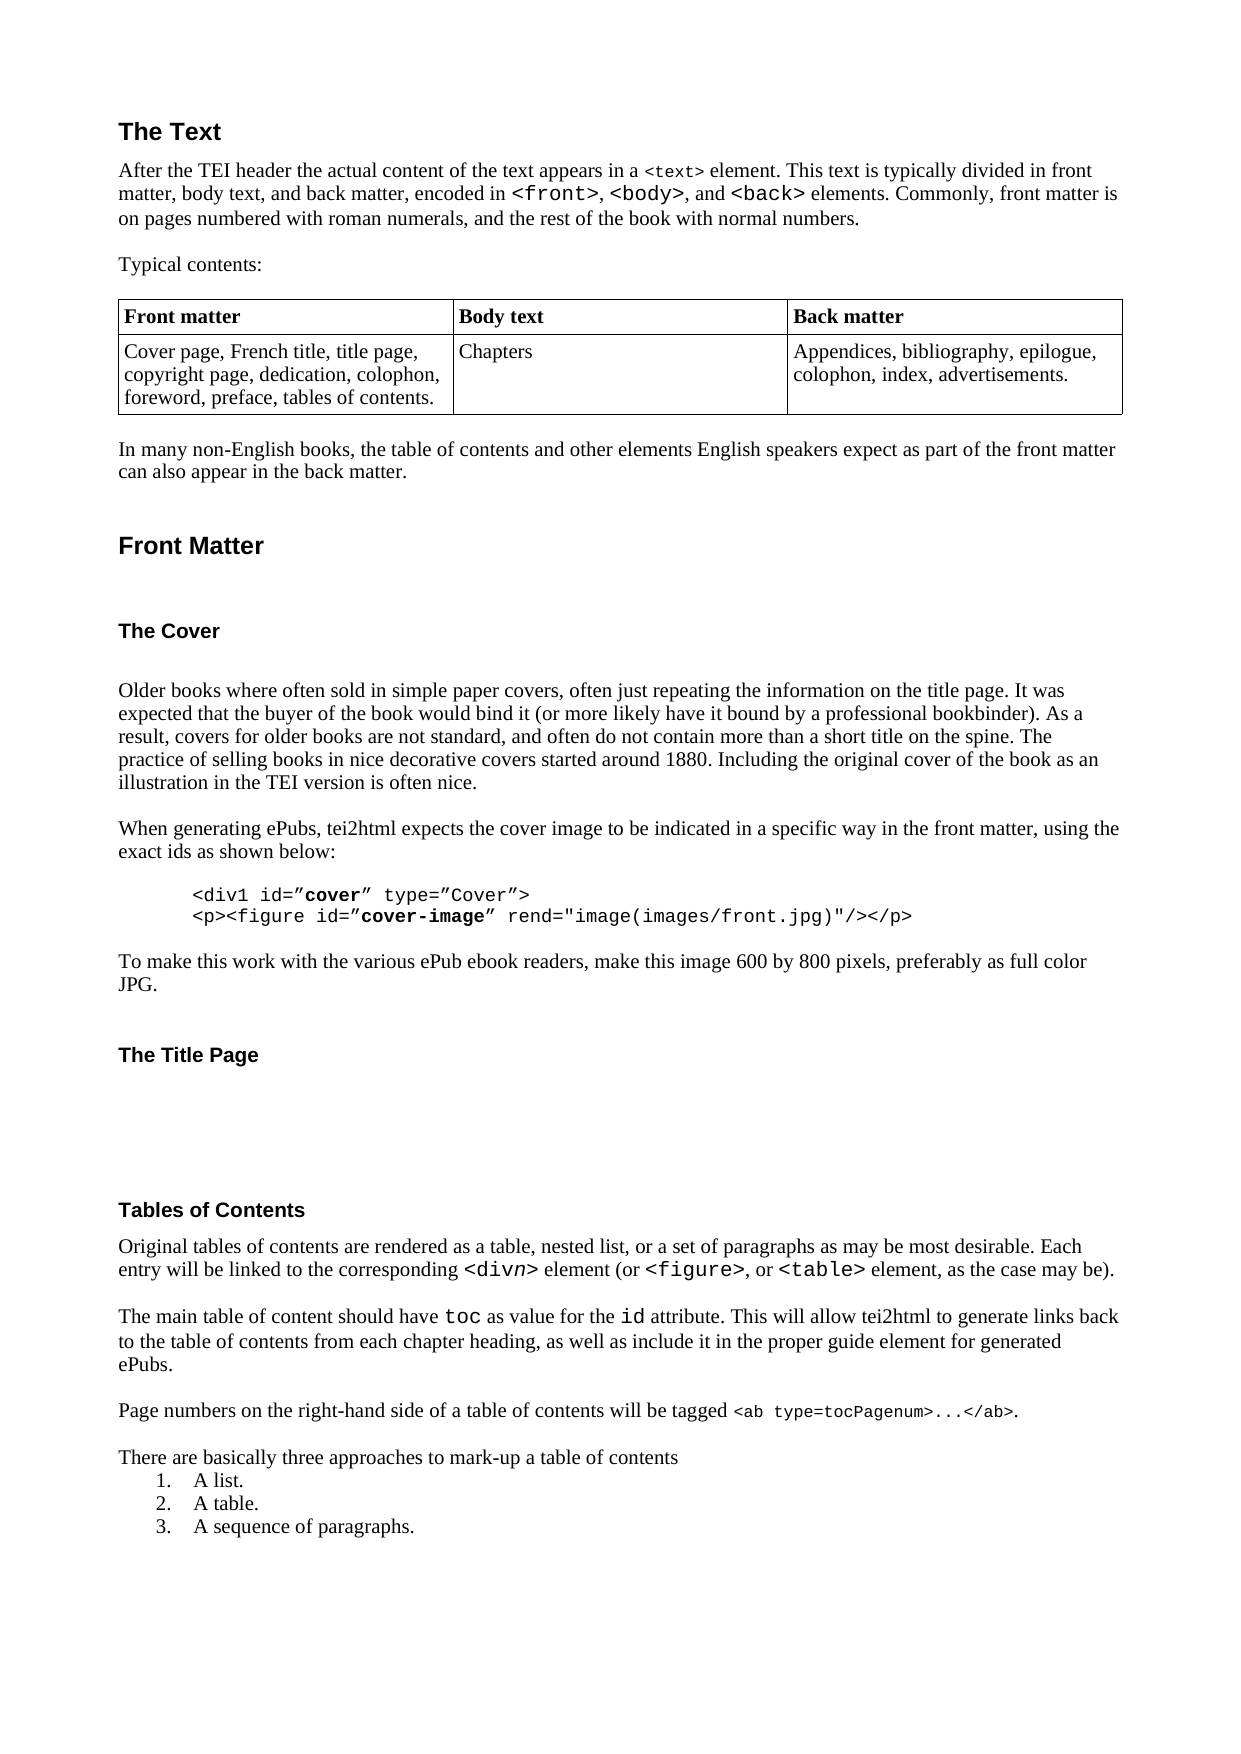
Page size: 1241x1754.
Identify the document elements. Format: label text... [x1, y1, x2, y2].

table_cell Cover page, French title, title page, copyright page, dedication, colophon, foreword, preface, tables of contents. [119, 335, 453, 414]
text <div1 id=”cover” type=”Cover”> [118, 886, 1122, 907]
text Older books where often sold in simple paper covers, often just repeating the information on the title page. It was expected that the buyer of the book would bind it (or more likely have it bound by a professional bookbinder). As a result, covers for older books are not standard, and often do not contain more than a short title on the spine. The practice of selling books in nice decorative covers started around 1880. Including the original cover of the book as an illustration in the TEI version is often nice. [118, 679, 1122, 794]
table_header Front matter [119, 300, 453, 334]
table_header Body text [454, 300, 787, 334]
text To make this work with the various ePub ebook readers, make this image 600 by 800 pixels, preferably as full color JPG. [118, 950, 1122, 996]
subtitle Tables of Contents [118, 1199, 1122, 1222]
text Original tables of contents are rendered as a table, nested list, or a set of paragraphs as may be most desirable. Each entry will be linked to the corresponding <divn> element (or <figure>, or <table> element, as the case may be). [118, 1234, 1122, 1282]
text The main table of content should have toc as value for the id attribute. This will allow tei2html to generate links back to the table of contents from each chapter heading, as well as include it in the proper guide element for generated ePubs. [118, 1305, 1122, 1376]
list A list. [156, 1469, 1122, 1492]
text Page numbers on the right-hand side of a table of contents will be tagged <ab type=tocPagenum>...</ab>. [118, 1399, 1122, 1423]
subtitle The Cover [118, 620, 1122, 643]
text In many non-English books, the table of contents and other elements English speakers expect as part of the front matter can also appear in the back matter. [118, 437, 1122, 483]
text After the TEI header the actual content of the text appears in a <text> element. This text is typically divided in front matter, body text, and back matter, encoded in <front>, <body>, and <back> elements. Commonly, front matter is on pages numbered with roman numerals, and the rest of the book with normal numbers. [118, 159, 1122, 230]
text Typical contents: [118, 253, 1122, 276]
subtitle The Title Page [118, 1044, 1122, 1067]
text <p><figure id=”cover-image” rend="image(images/front.jpg)"/></p> [118, 907, 1122, 928]
subtitle The Text [118, 118, 1122, 146]
text There are basically three approaches to mark-up a table of contents [118, 1446, 1122, 1469]
table_cell Appendices, bibliography, epilogue, colophon, index, advertisements. [788, 335, 1122, 414]
subtitle Front Matter [118, 531, 1122, 559]
list A sequence of paragraphs. [156, 1515, 1122, 1538]
text When generating ePubs, tei2html expects the cover image to be indicated in a specific way in the front matter, using the exact ids as shown below: [118, 817, 1122, 863]
table_header Back matter [788, 300, 1122, 334]
table_cell Chapters [454, 335, 787, 414]
list A table. [156, 1492, 1122, 1515]
